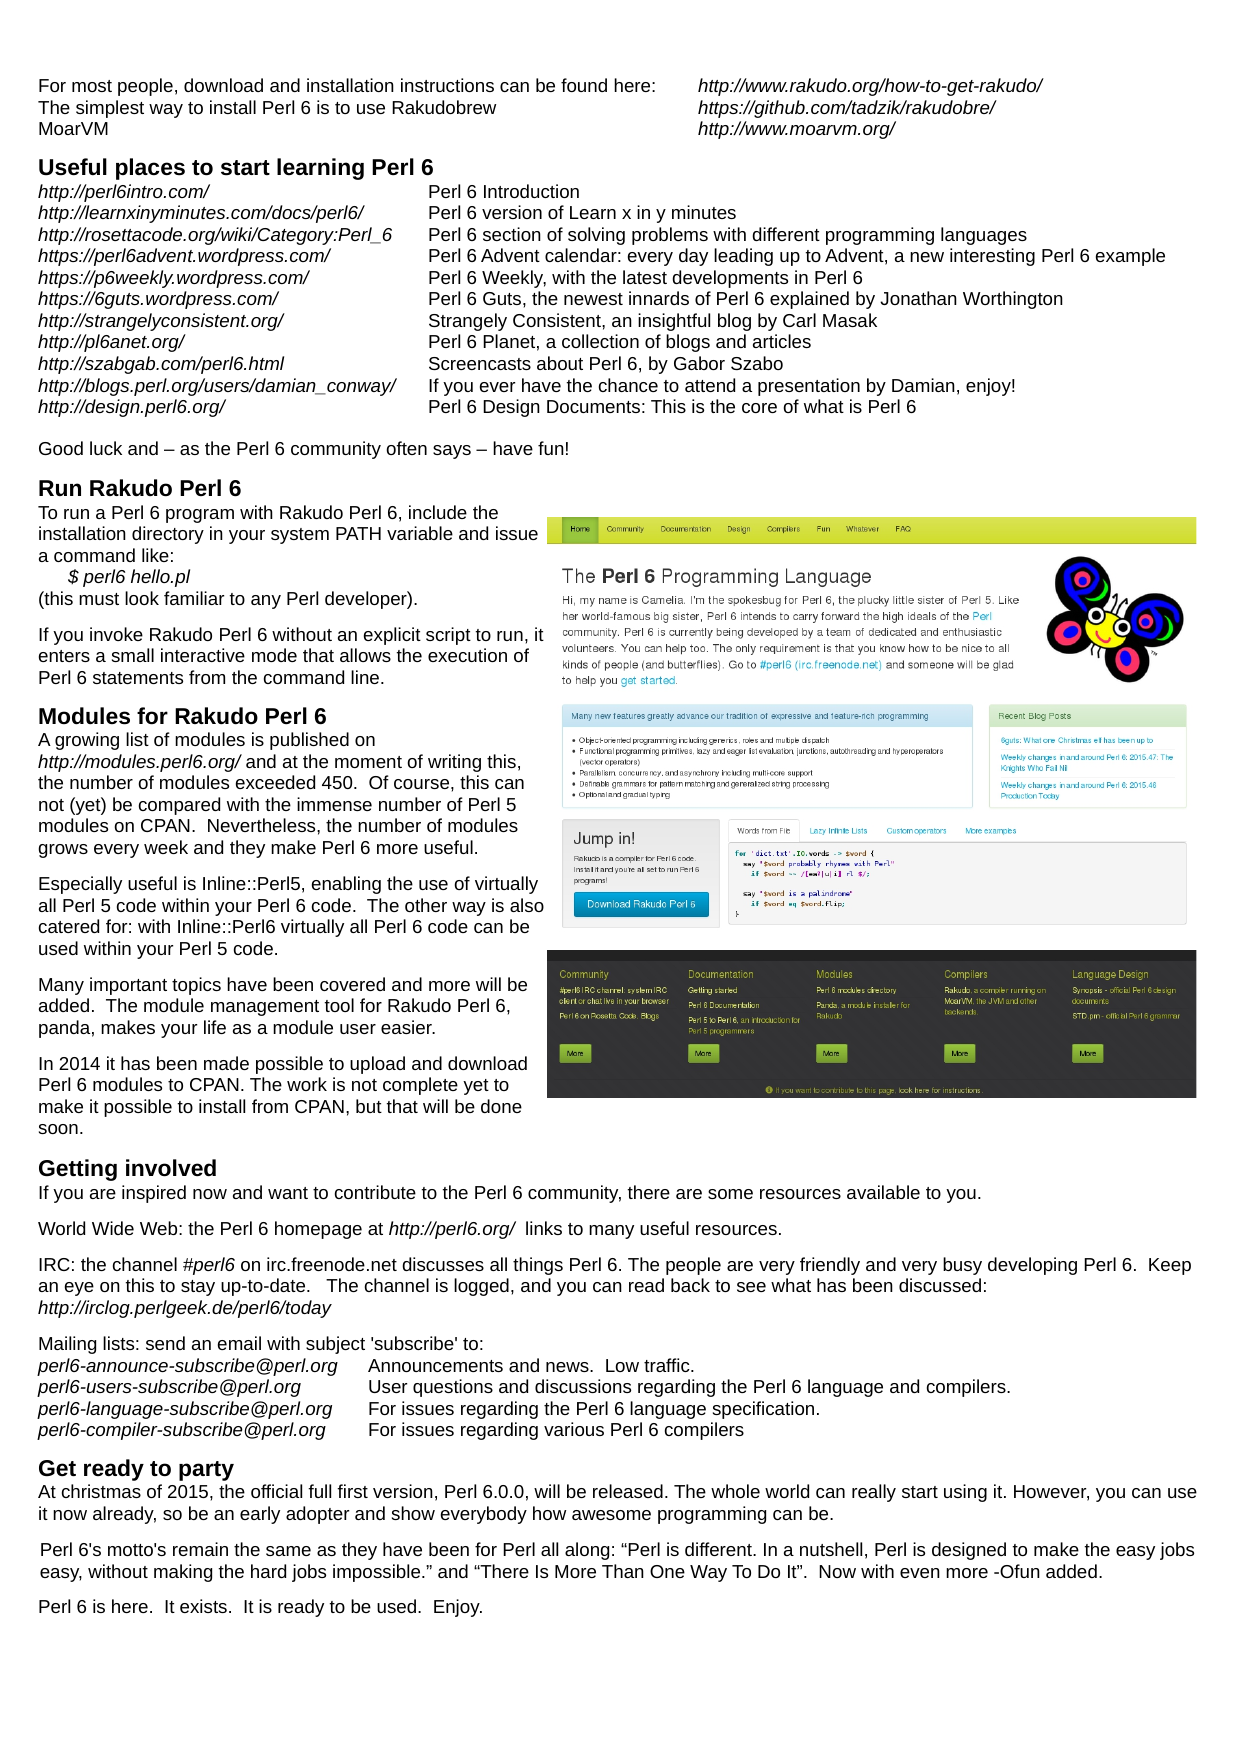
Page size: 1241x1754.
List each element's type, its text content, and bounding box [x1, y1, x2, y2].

text Perl 6 is here. It exists. It is ready to be used. Enjoy. [38, 1596, 1202, 1618]
text At christmas of 2015, the official full first version, Perl 6.0.0, will be released. The whole world can really start using it. However, you can use it now already, so be an early adopter and show everybody how awesome programming can be. [38, 1481, 1202, 1524]
text (this must look familiar to any Perl developer). [38, 588, 547, 609]
text http://design.perl6.org/ Perl 6 Design Documents: This is the core of what is Perl 6 [38, 396, 1202, 418]
text perl6-users-subscribe@perl.org User questions and discussions regarding the Perl 6 language and compilers. [38, 1376, 1202, 1397]
text MoarVM http://www.moarvm.org/ [38, 118, 1202, 140]
picture [547, 517, 1197, 1098]
text http://perl6intro.com/ Perl 6 Introduction [38, 180, 1202, 202]
text $ perl6 hello.pl [38, 566, 547, 588]
text A growing list of modules is published on http://modules.perl6.org/ and at the moment of writing this, the number of modules exceeded 450. Of course, this can not (yet) be compared with the immense number of Perl 5 modules on CPAN. Nevertheless, the number of modules grows every week and they make Perl 6 more useful. [38, 729, 547, 858]
text In 2014 it has been made possible to upload and download Perl 6 modules to CPAN. The work is not complete yet to make it possible to install from CPAN, but that will be done soon. [38, 1052, 1202, 1139]
text IRC: the channel #perl6 on irc.freenode.net discusses all things Perl 6. The people are very friendly and very busy developing Perl 6. Keep an eye on this to stay up-to-date. The channel is logged, and you can read back to see what has been discussed: http://irclog.perlgeek.de/perl6/today [38, 1254, 1202, 1318]
text Useful places to start learning Perl 6 [38, 154, 1202, 180]
text For most people, download and installation instructions can be found here: http://www.rakudo.org/how-to-get-rakudo/ [38, 75, 1202, 97]
text https://6guts.wordpress.com/ Perl 6 Guts, the newest innards of Perl 6 explained by Jonathan Worthington [38, 288, 1202, 310]
text http://blogs.perl.org/users/damian_conway/ If you ever have the chance to attend a presentation by Damian, enjoy! [38, 374, 1202, 396]
text Good luck and – as the Perl 6 community often says – have fun! [38, 432, 1202, 461]
text To run a Perl 6 program with Rakudo Perl 6, include the installation directory in your system PATH variable and issue a command like: [38, 501, 1202, 566]
text Getting involved [38, 1153, 1202, 1182]
text perl6-language-subscribe@perl.org For issues regarding the Perl 6 language specification. [38, 1397, 1202, 1419]
text http://rosettacode.org/wiki/Category:Perl_6 Perl 6 section of solving problems with different programming languages [38, 223, 1202, 245]
text perl6-compiler-subscribe@perl.org For issues regarding various Perl 6 compilers [38, 1419, 1202, 1441]
text World Wide Web: the Perl 6 homepage at http://perl6.org/ links to many useful resources. [38, 1218, 1202, 1239]
text http://learnxinyminutes.com/docs/perl6/ Perl 6 version of Learn x in y minutes [38, 202, 1202, 223]
text If you are inspired now and want to contribute to the Perl 6 community, there are some resources available to you. [38, 1182, 1202, 1203]
text http://strangelyconsistent.org/ Strangely Consistent, an insightful blog by Carl Masak [38, 310, 1202, 331]
text Get ready to party [38, 1455, 1202, 1481]
text Many important topics have been covered and more will be added. The module management tool for Rakudo Perl 6, panda, makes your life as a module user easier. [38, 973, 547, 1038]
text http://pl6anet.org/ Perl 6 Planet, a collection of blogs and articles [38, 331, 1202, 353]
text Especially useful is Inline::Perl5, enabling the use of virtually all Perl 5 code within your Perl 6 code. The other way is also catered for: with Inline::Perl6 virtually all Perl 6 code can be used within your Perl 5 code. [38, 873, 547, 959]
text https://perl6advent.wordpress.com/ Perl 6 Advent calendar: every day leading up to Advent, a new interesting Perl 6 example [38, 245, 1202, 267]
text http://szabgab.com/perl6.html Screencasts about Perl 6, by Gabor Szabo [38, 353, 1202, 374]
text perl6-announce-subscribe@perl.org Announcements and news. Low traffic. [38, 1354, 1202, 1376]
text Modules for Rakudo Perl 6 [38, 703, 547, 729]
text Run Rakudo Perl 6 [38, 475, 1202, 501]
text The simplest way to install Perl 6 is to use Rakudobrew https://github.com/tadzik/rakudobre/ [38, 97, 1202, 118]
list Perl 6's motto's remain the same as they have been for Perl all along: “Perl is different. In a nutshell, Perl is designed to make the easy jobs easy, without making the hard jobs impossible.” and “There Is More Than One Way To Do It”. Now with even more -Ofun added. [39, 1539, 1202, 1582]
text Mailing lists: send an email with subject 'subscribe' to: [38, 1333, 1202, 1354]
text If you invoke Rakudo Perl 6 without an explicit script to run, it enters a small interactive mode that allows the execution of Perl 6 statements from the command line. [38, 624, 547, 688]
text https://p6weekly.wordpress.com/ Perl 6 Weekly, with the latest developments in Perl 6 [38, 267, 1202, 288]
